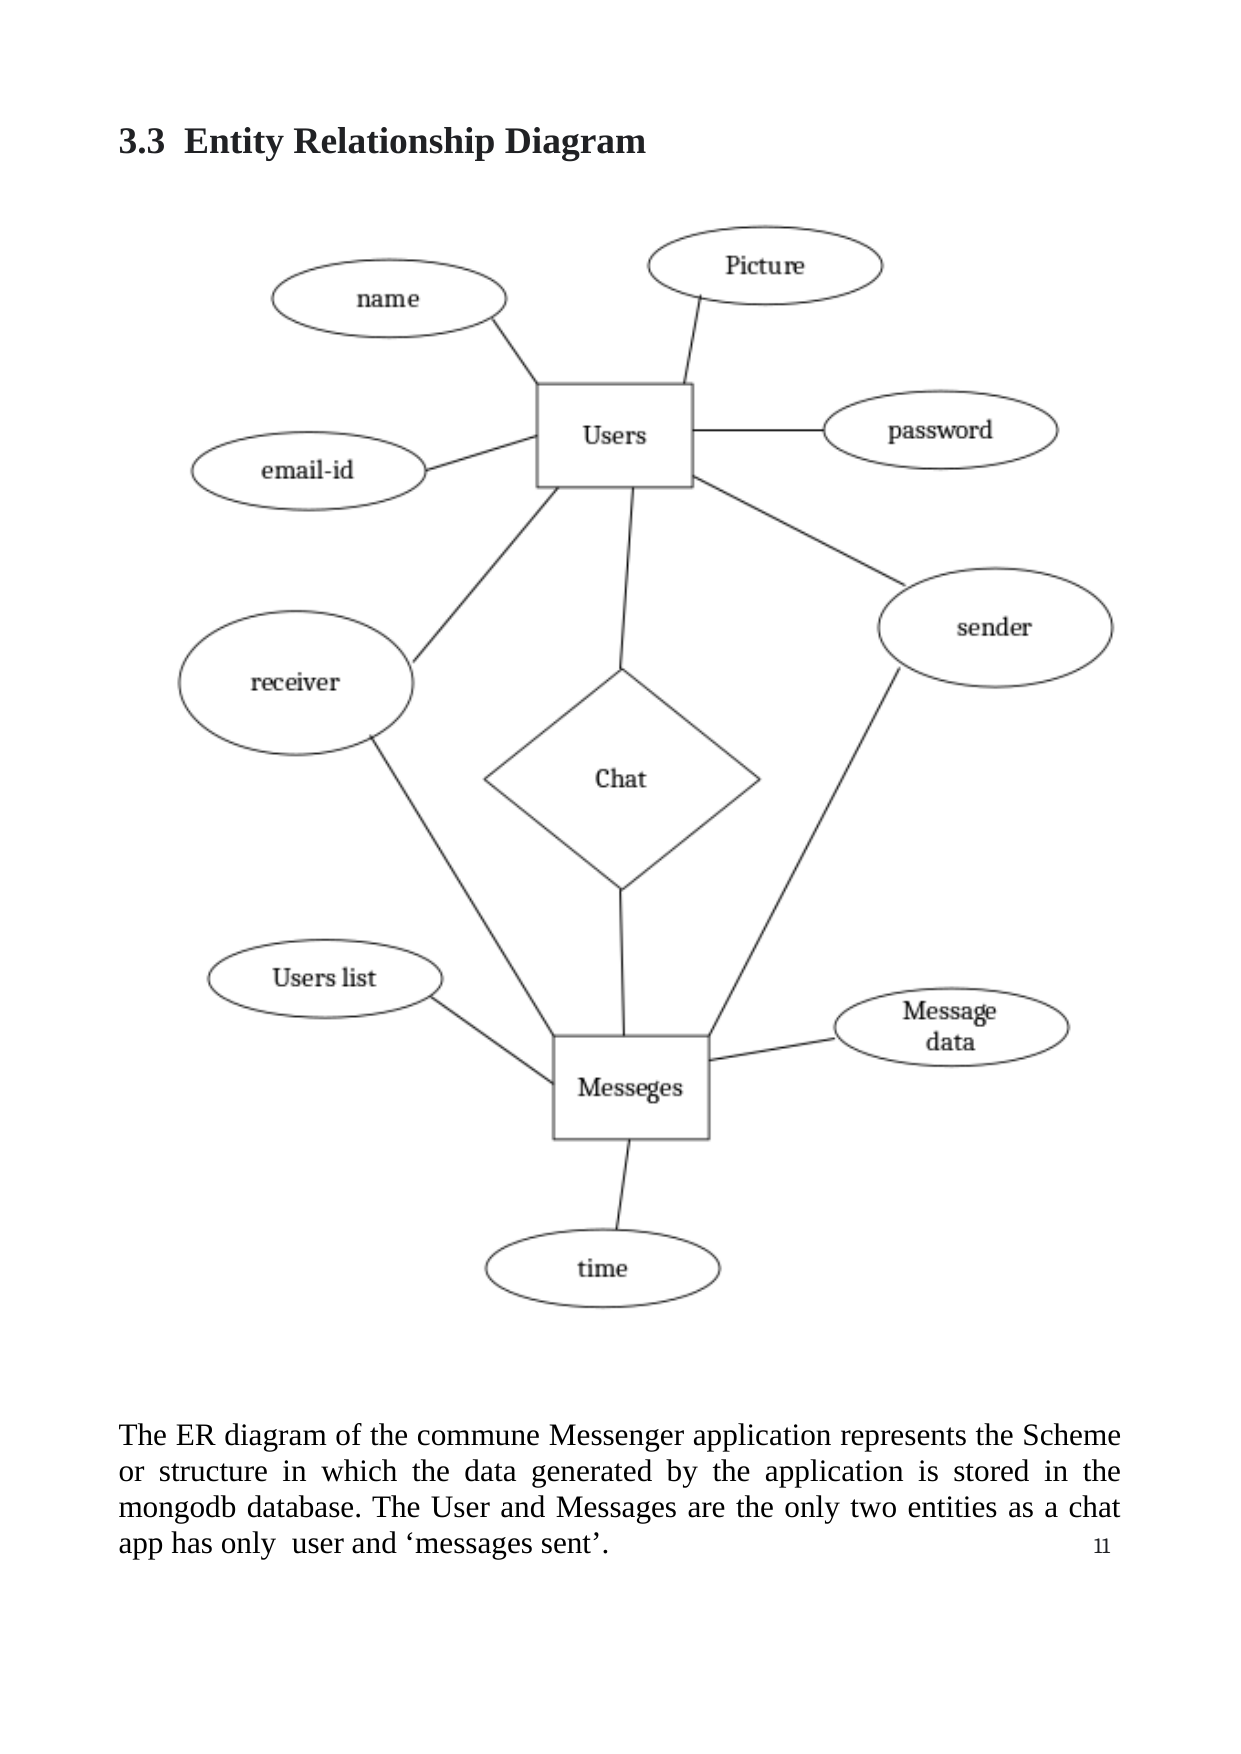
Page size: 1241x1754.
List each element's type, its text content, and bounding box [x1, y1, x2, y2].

text The ER diagram of the commune Messenger application represents the Scheme or structure in which the data generated by the application is stored in the mongodb database. The User and Messages are the only two entities as a chat app has only user and ‘messages sent’. 11 [118, 1416, 1122, 1560]
picture [145, 185, 1142, 1374]
text 3.3 Entity Relationship Diagram [118, 118, 1122, 161]
